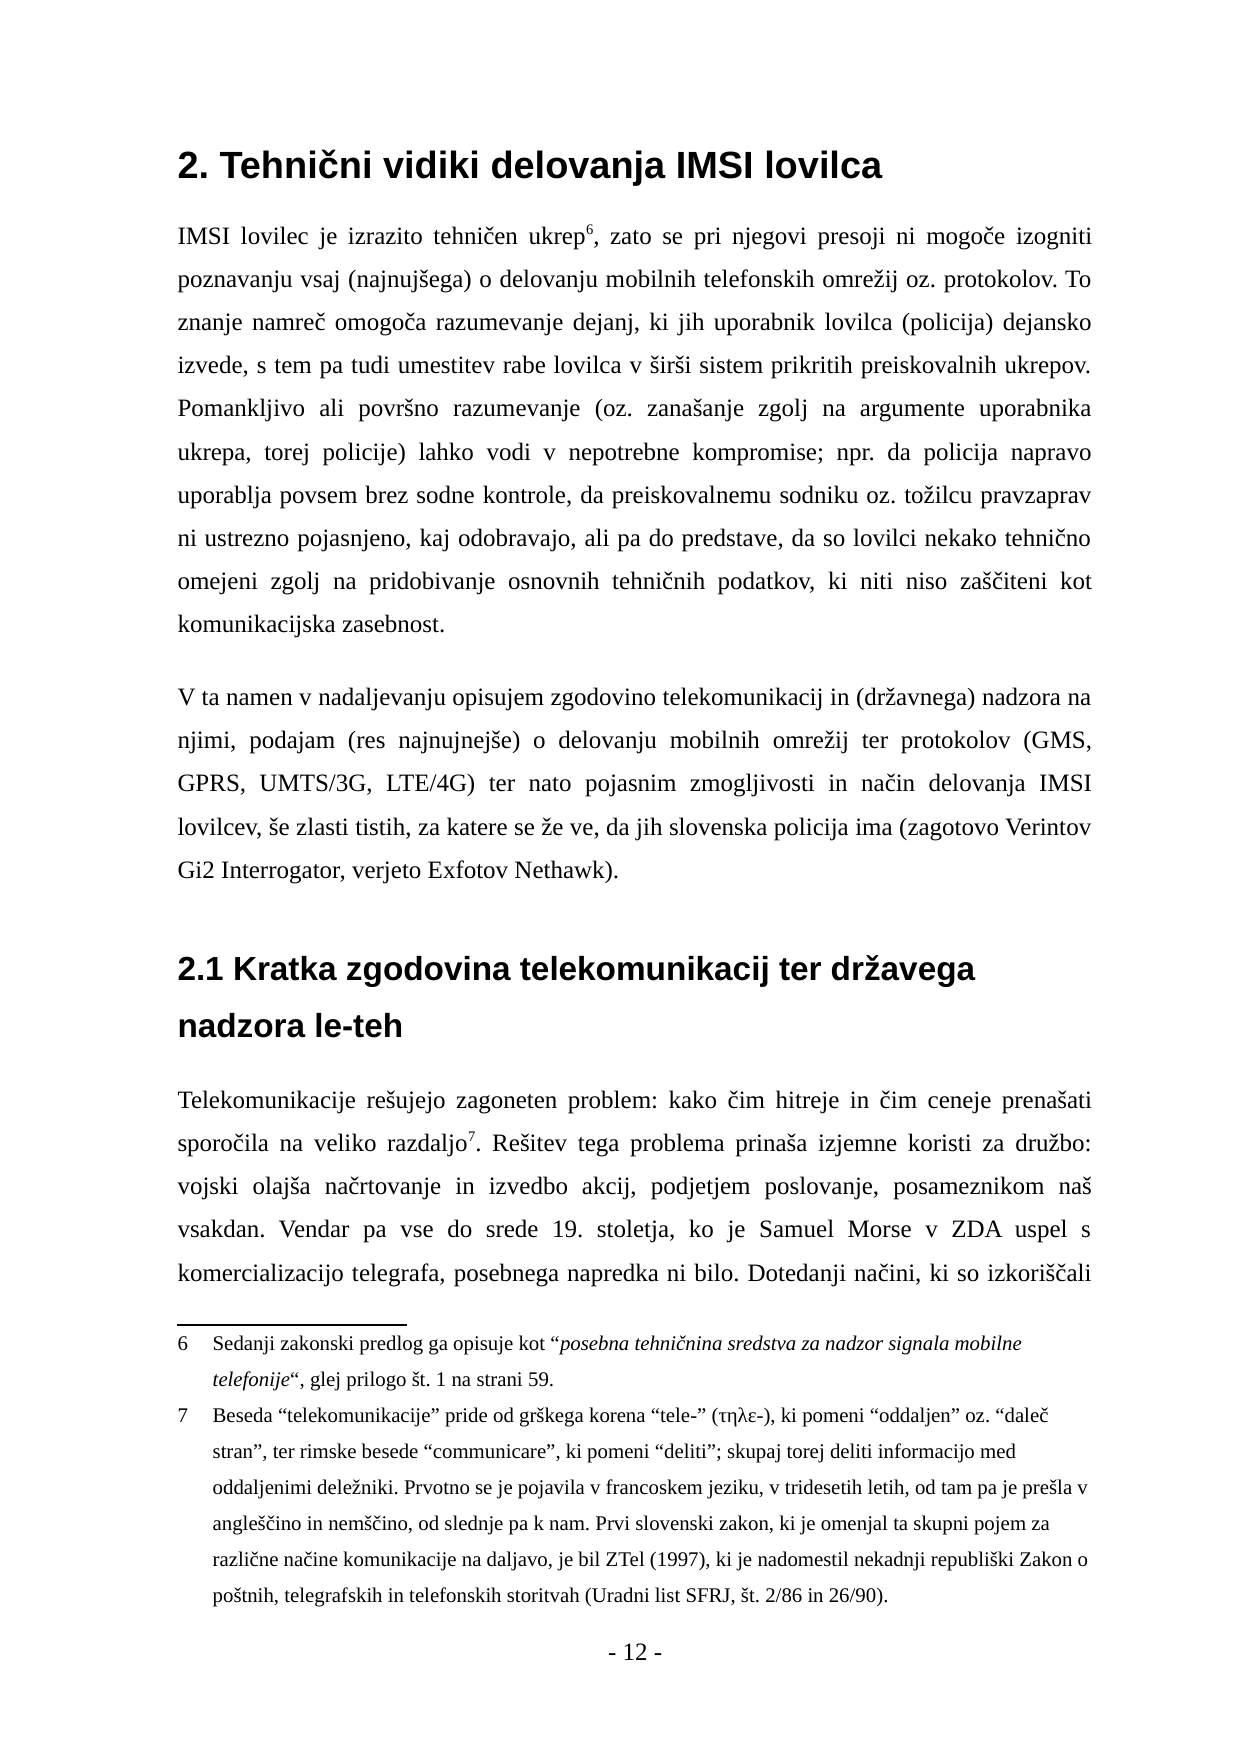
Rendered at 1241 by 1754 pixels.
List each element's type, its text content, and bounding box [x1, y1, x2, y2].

text Telekomunikacije rešujejo zagoneten problem: kako čim hitreje in čim ceneje prenašati sporočila na veliko razdaljo. Rešitev tega problema prinaša izjemne koristi za družbo: vojski olajša načrtovanje in izvedbo akcij, podjetjem poslovanje, posameznikom naš vsakdan. Vendar pa vse do srede 19. stoletja, ko je Samuel Morse v ZDA uspel s komercializacijo telegrafa, posebnega napredka ni bilo. Dotedanji načini, ki so izkoriščali [177, 1085, 1093, 1286]
text Sedanji zakonski predlog ga opisuje kot “posebna tehničnina sredstva za nadzor signala mobilne telefonije“, glej prilogo št. 1 na strani 59. [177, 1331, 1093, 1391]
subtitle 2.1 Kratka zgodovina telekomunikacij ter državega nadzora le-teh [177, 949, 1093, 1045]
subtitle 2. Tehnični vidiki delovanja IMSI lovilca [177, 143, 1093, 187]
text V ta namen v nadaljevanju opisujem zgodovino telekomunikacij in (državnega) nadzora na njimi, podajam (res najnujnejše) o delovanju mobilnih omrežij ter protokolov (GMS, GPRS, UMTS/3G, LTE/4G) ter nato pojasnim zmogljivosti in način delovanja IMSI lovilcev, še zlasti tistih, za katere se že ve, da jih slovenska policija ima (zagotovo Verintov Gi2 Interrogator, verjeto Exfotov Nethawk). [177, 682, 1093, 883]
text Beseda “telekomunikacije” pride od grškega korena “tele-” (τηλε-), ki pomeni “oddaljen” oz. “daleč stran”, ter rimske besede “communicare”, ki pomeni “deliti”; skupaj torej deliti informacijo med oddaljenimi deležniki. Prvotno se je pojavila v francoskem jeziku, v tridesetih letih, od tam pa je prešla v angleščino in nemščino, od slednje pa k nam. Prvi slovenski zakon, ki je omenjal ta skupni pojem za različne načine komunikacije na daljavo, je bil ZTel (1997), ki je nadomestil nekadnji republiški Zakon o poštnih, telegrafskih in telefonskih storitvah (Uradni list SFRJ, št. 2/86 in 26/90). [177, 1403, 1093, 1607]
text IMSI lovilec je izrazito tehničen ukrep, zato se pri njegovi presoji ni mogoče izogniti poznavanju vsaj (najnujšega) o delovanju mobilnih telefonskih omrežij oz. protokolov. To znanje namreč omogoča razumevanje dejanj, ki jih uporabnik lovilca (policija) dejansko izvede, s tem pa tudi umestitev rabe lovilca v širši sistem prikritih preiskovalnih ukrepov. Pomankljivo ali površno razumevanje (oz. zanašanje zgolj na argumente uporabnika ukrepa, torej policije) lahko vodi v nepotrebne kompromise; npr. da policija napravo uporablja povsem brez sodne kontrole, da preiskovalnemu sodniku oz. tožilcu pravzaprav ni ustrezno pojasnjeno, kaj odobravajo, ali pa do predstave, da so lovilci nekako tehnično omejeni zgolj na pridobivanje osnovnih tehničnih podatkov, ki niti niso zaščiteni kot komunikacijska zasebnost. [177, 221, 1093, 638]
